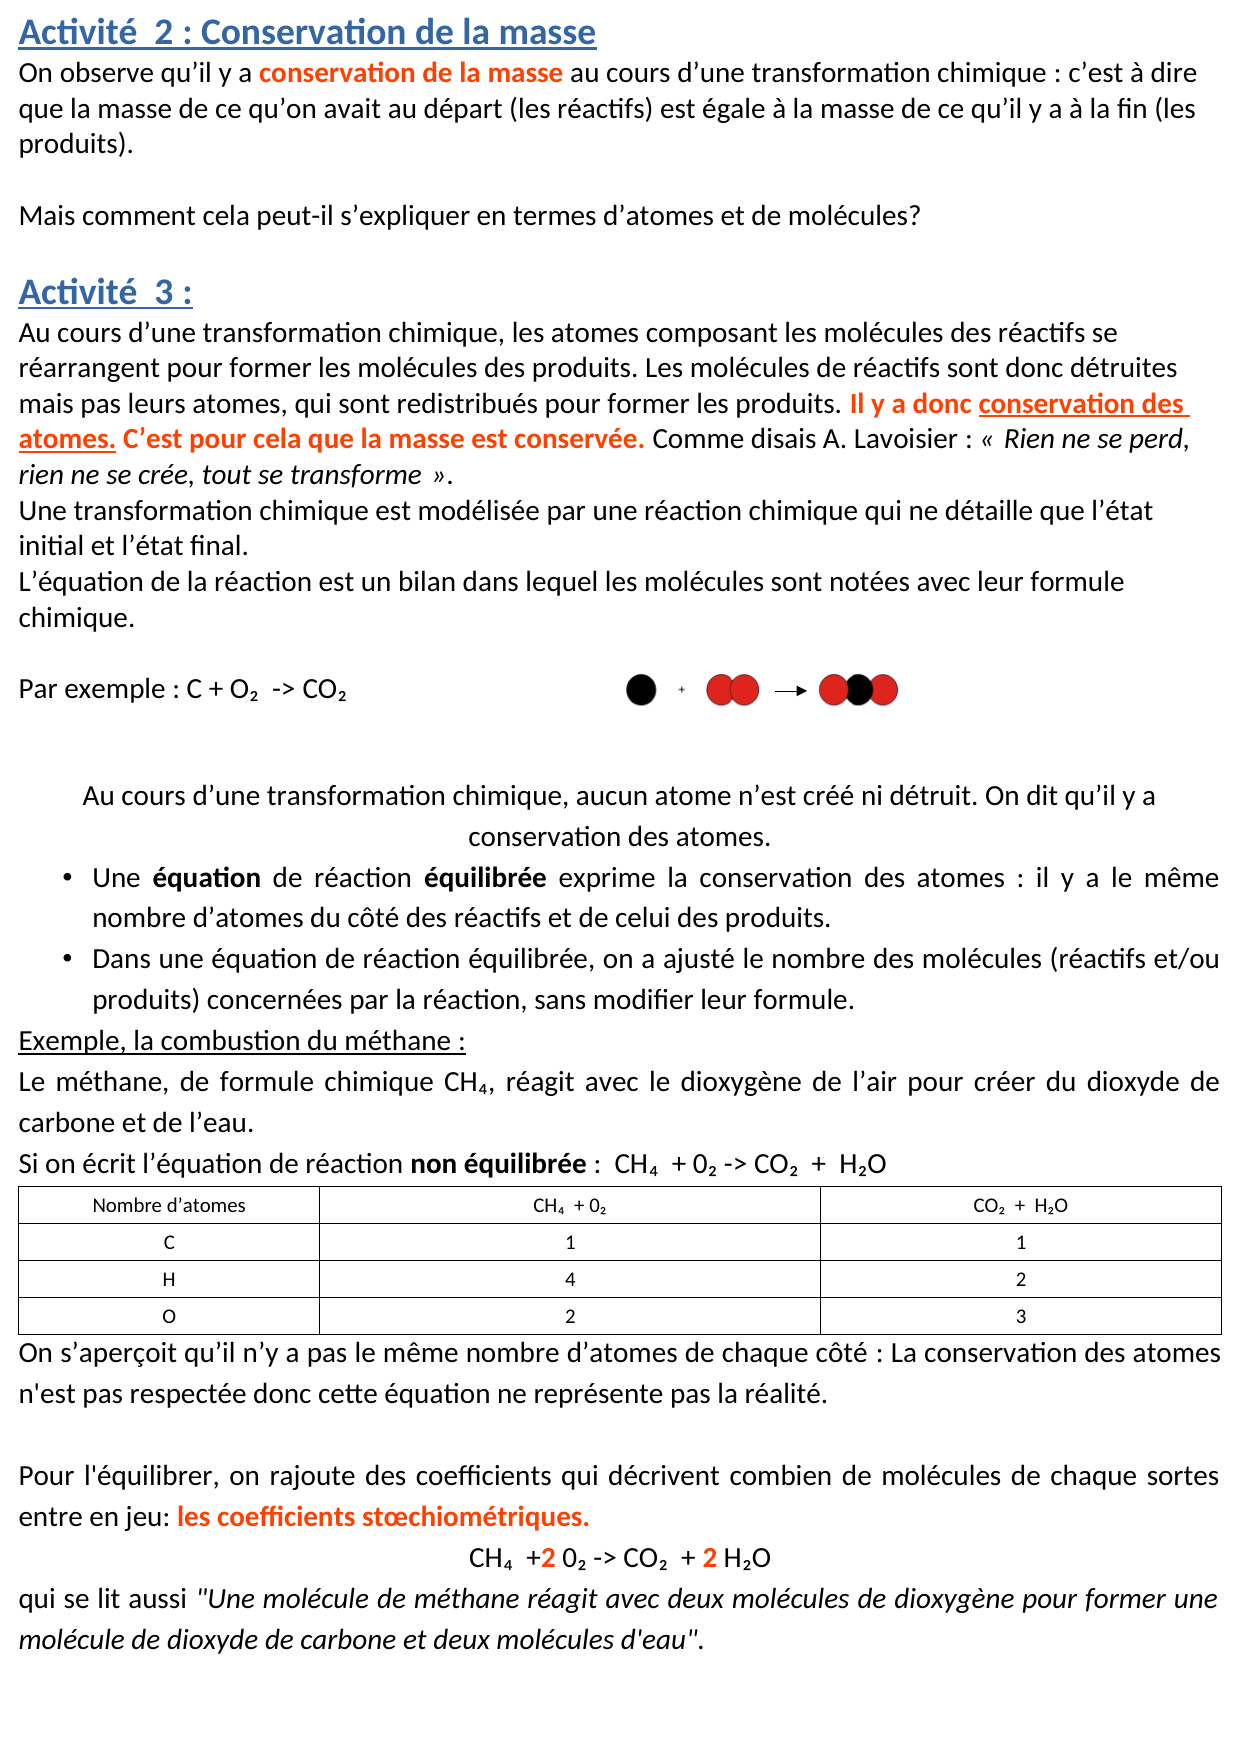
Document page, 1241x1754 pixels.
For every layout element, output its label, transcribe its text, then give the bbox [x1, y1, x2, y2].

table_header CH₄ + 0₂ [320, 1187, 820, 1223]
text Pour l'équilibrer, on rajoute des coefficients qui décrivent combien de molécules de chaque sortes entre en jeu: les coefficients stœchiométriques. [18, 1457, 1221, 1533]
text Activité 2 : Conservation de la masse [18, 8, 1221, 54]
text On observe qu’il y a conservation de la masse au cours d’une transformation chimique : c’est à dire que la masse de ce qu’on avait au départ (les réactifs) est égale à la masse de ce qu’il y a à la fin (les produits). [18, 54, 1221, 161]
text Par exemple : C + O₂ -> CO₂ [18, 670, 609, 706]
text [913, 670, 1221, 706]
table_cell 3 [821, 1298, 1221, 1334]
text Mais comment cela peut-il s’expliquer en termes d’atomes et de molécules? [18, 197, 1221, 232]
text CH₄ +2 0₂ -> CO₂ + 2 H₂O [18, 1539, 1221, 1574]
table_cell 2 [821, 1261, 1221, 1297]
text Au cours d’une transformation chimique, les atomes composant les molécules des réactifs se réarrangent pour former les molécules des produits. Les molécules de réactifs sont donc détruites mais pas leurs atomes, qui sont redistribués pour former les produits. Il y a donc conservation des atomes. C’est pour cela que la masse est conservée. Comme disais A. Lavoisier : « Rien ne se perd, rien ne se crée, tout se transforme ». [18, 314, 1221, 492]
list Dans une équation de réaction équilibrée, on a ajusté le nombre des molécules (réactifs et/ou produits) concernées par la réaction, sans modifier leur formule. [62, 941, 1221, 1017]
text On s’aperçoit qu’il n’y a pas le même nombre d’atomes de chaque côté : La conservation des atomes n'est pas respectée donc cette équation ne représente pas la réalité. [18, 1335, 1221, 1411]
text Une transformation chimique est modélisée par une réaction chimique qui ne détaille que l’état initial et l’état final. [18, 492, 1221, 563]
table_cell H [19, 1261, 319, 1297]
text Activité 3 : [18, 268, 1221, 314]
picture [609, 662, 913, 711]
text Le méthane, de formule chimique CH₄, réagit avec le dioxygène de l’air pour créer du dioxyde de carbone et de l’eau. [18, 1063, 1221, 1140]
table_cell 1 [821, 1224, 1221, 1260]
text Au cours d’une transformation chimique, aucun atome n’est créé ni détruit. On dit qu’il y a conservation des atomes. [18, 777, 1221, 853]
table_cell 2 [320, 1298, 820, 1334]
table_header Nombre d’atomes [19, 1187, 319, 1223]
list Une équation de réaction équilibrée exprime la conservation des atomes : il y a le même nombre d’atomes du côté des réactifs et de celui des produits. [62, 859, 1221, 935]
table_cell C [19, 1224, 319, 1260]
table_header CO₂ + H₂O [821, 1187, 1221, 1223]
text L’équation de la réaction est un bilan dans lequel les molécules sont notées avec leur formule chimique. [18, 563, 1221, 634]
text Exemple, la combustion du méthane : [18, 1022, 1221, 1058]
text Si on écrit l’équation de réaction non équilibrée : CH₄ + 0₂ -> CO₂ + H₂O [18, 1145, 1221, 1181]
text qui se lit aussi "Une molécule de méthane réagit avec deux molécules de dioxygène pour former une molécule de dioxyde de carbone et deux molécules d'eau". [18, 1580, 1221, 1656]
table_cell 4 [320, 1261, 820, 1297]
table_cell O [19, 1298, 319, 1334]
table_cell 1 [320, 1224, 820, 1260]
